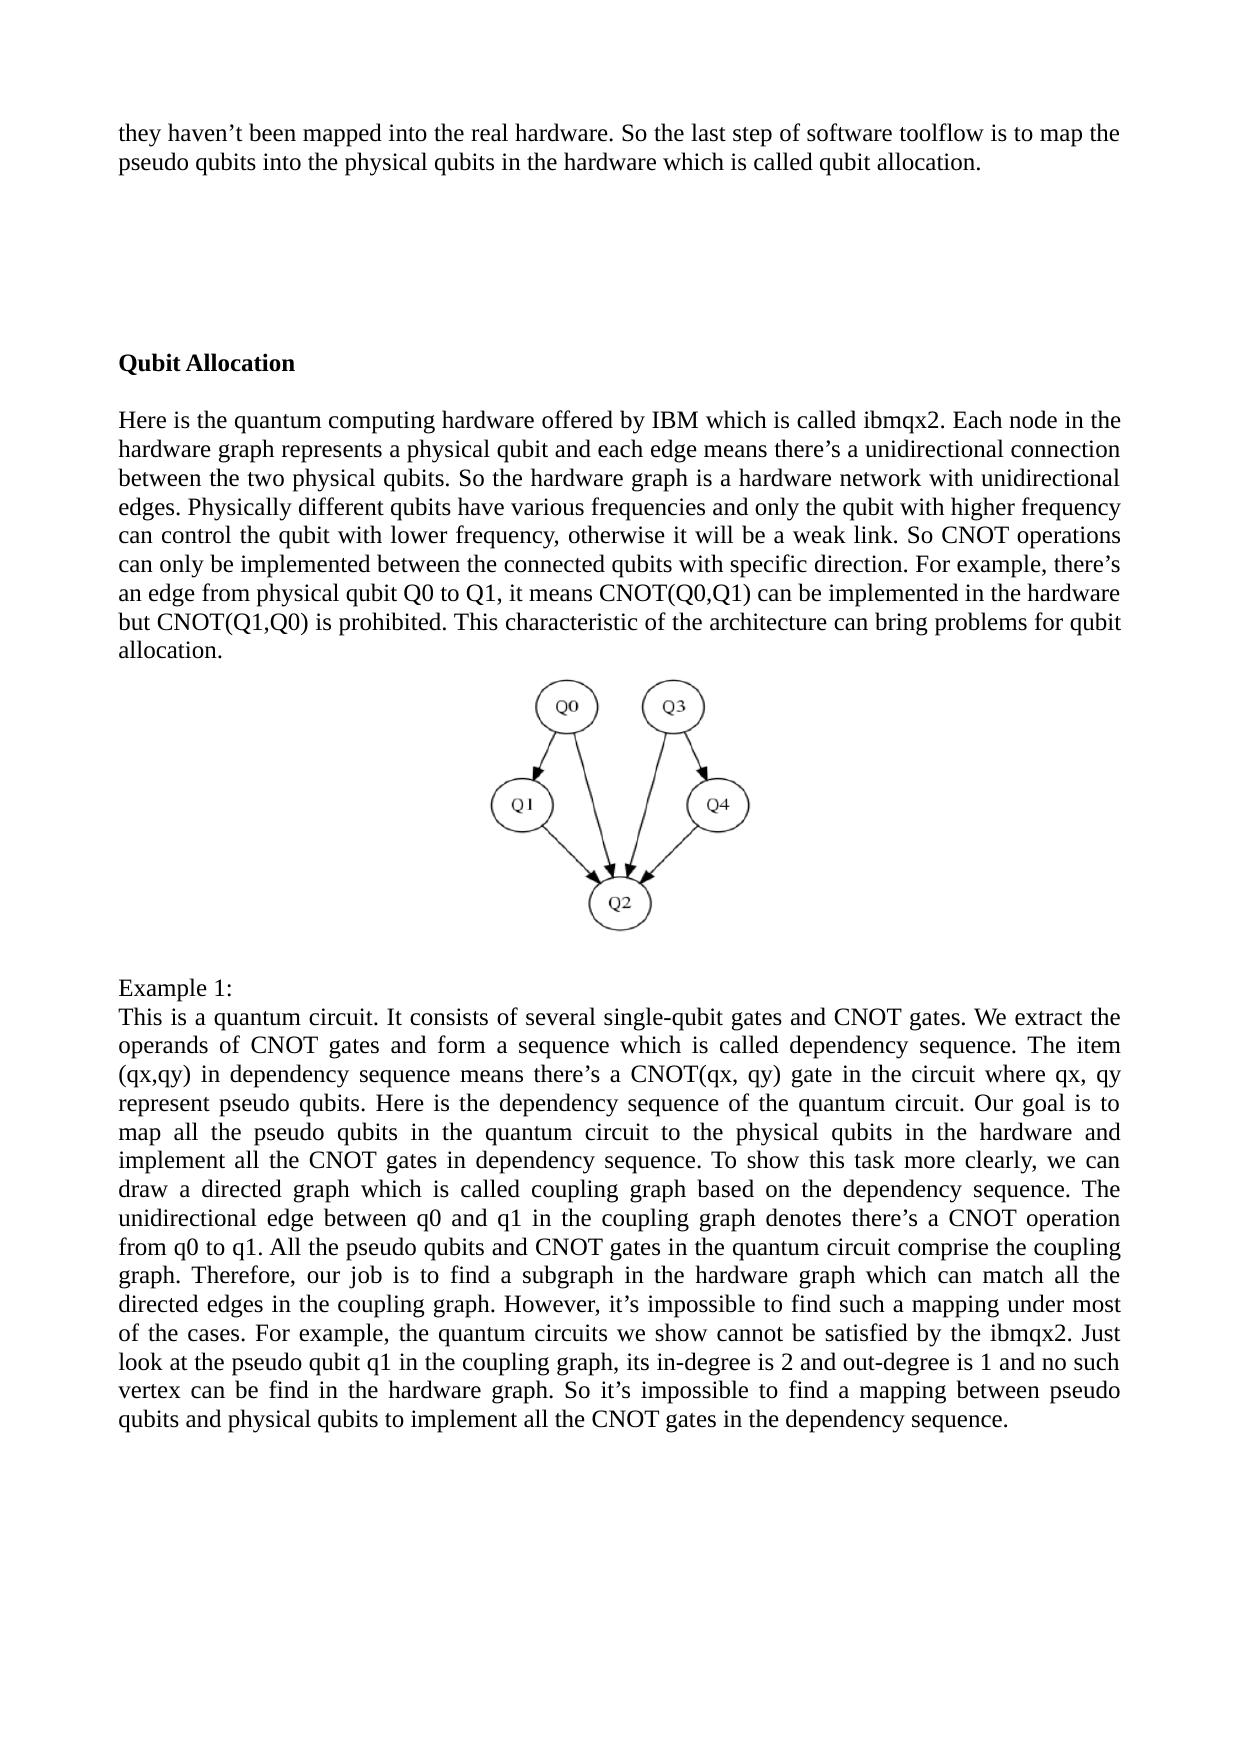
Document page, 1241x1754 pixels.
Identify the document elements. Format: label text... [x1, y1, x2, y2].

text Here is the quantum computing hardware offered by IBM which is called ibmqx2. Each node in the hardware graph represents a physical qubit and each edge means there’s a unidirectional connection between the two physical qubits. So the hardware graph is a hardware network with unidirectional edges. Physically different qubits have various frequencies and only the qubit with higher frequency can control the qubit with lower frequency, otherwise it will be a weak link. So CNOT operations can only be implemented between the connected qubits with specific direction. For example, there’s an edge from physical qubit Q0 to Q1, it means CNOT(Q0,Q1) can be implemented in the hardware but CNOT(Q1,Q0) is prohibited. This characteristic of the architecture can bring problems for qubit allocation. [118, 406, 1122, 664]
text Example 1: [118, 973, 1122, 1002]
text This is a quantum circuit. It consists of several single-qubit gates and CNOT gates. We extract the operands of CNOT gates and form a sequence which is called dependency sequence. The item (qx,qy) in dependency sequence means there’s a CNOT(qx, qy) gate in the circuit where qx, qy represent pseudo qubits. Here is the dependency sequence of the quantum circuit. Our goal is to map all the pseudo qubits in the quantum circuit to the physical qubits in the hardware and implement all the CNOT gates in dependency sequence. To show this task more clearly, we can draw a directed graph which is called coupling graph based on the dependency sequence. The unidirectional edge between q0 and q1 in the coupling graph denotes there’s a CNOT operation from q0 to q1. All the pseudo qubits and CNOT gates in the quantum circuit comprise the coupling graph. Therefore, our job is to find a subgraph in the hardware graph which can match all the directed edges in the coupling graph. However, it’s impossible to find such a mapping under most of the cases. For example, the quantum circuits we show cannot be satisfied by the ibmqx2. Just look at the pseudo qubit q1 in the coupling graph, its in-degree is 2 and out-degree is 1 and no such vertex can be find in the hardware graph. So it’s impossible to find a mapping between pseudo qubits and physical qubits to implement all the CNOT gates in the dependency sequence. [118, 1002, 1122, 1433]
picture [469, 664, 771, 944]
text they haven’t been mapped into the real hardware. So the last step of software toolflow is to map the pseudo qubits into the physical qubits in the hardware which is called qubit allocation. [118, 118, 1122, 176]
text Qubit Allocation [118, 348, 1122, 377]
